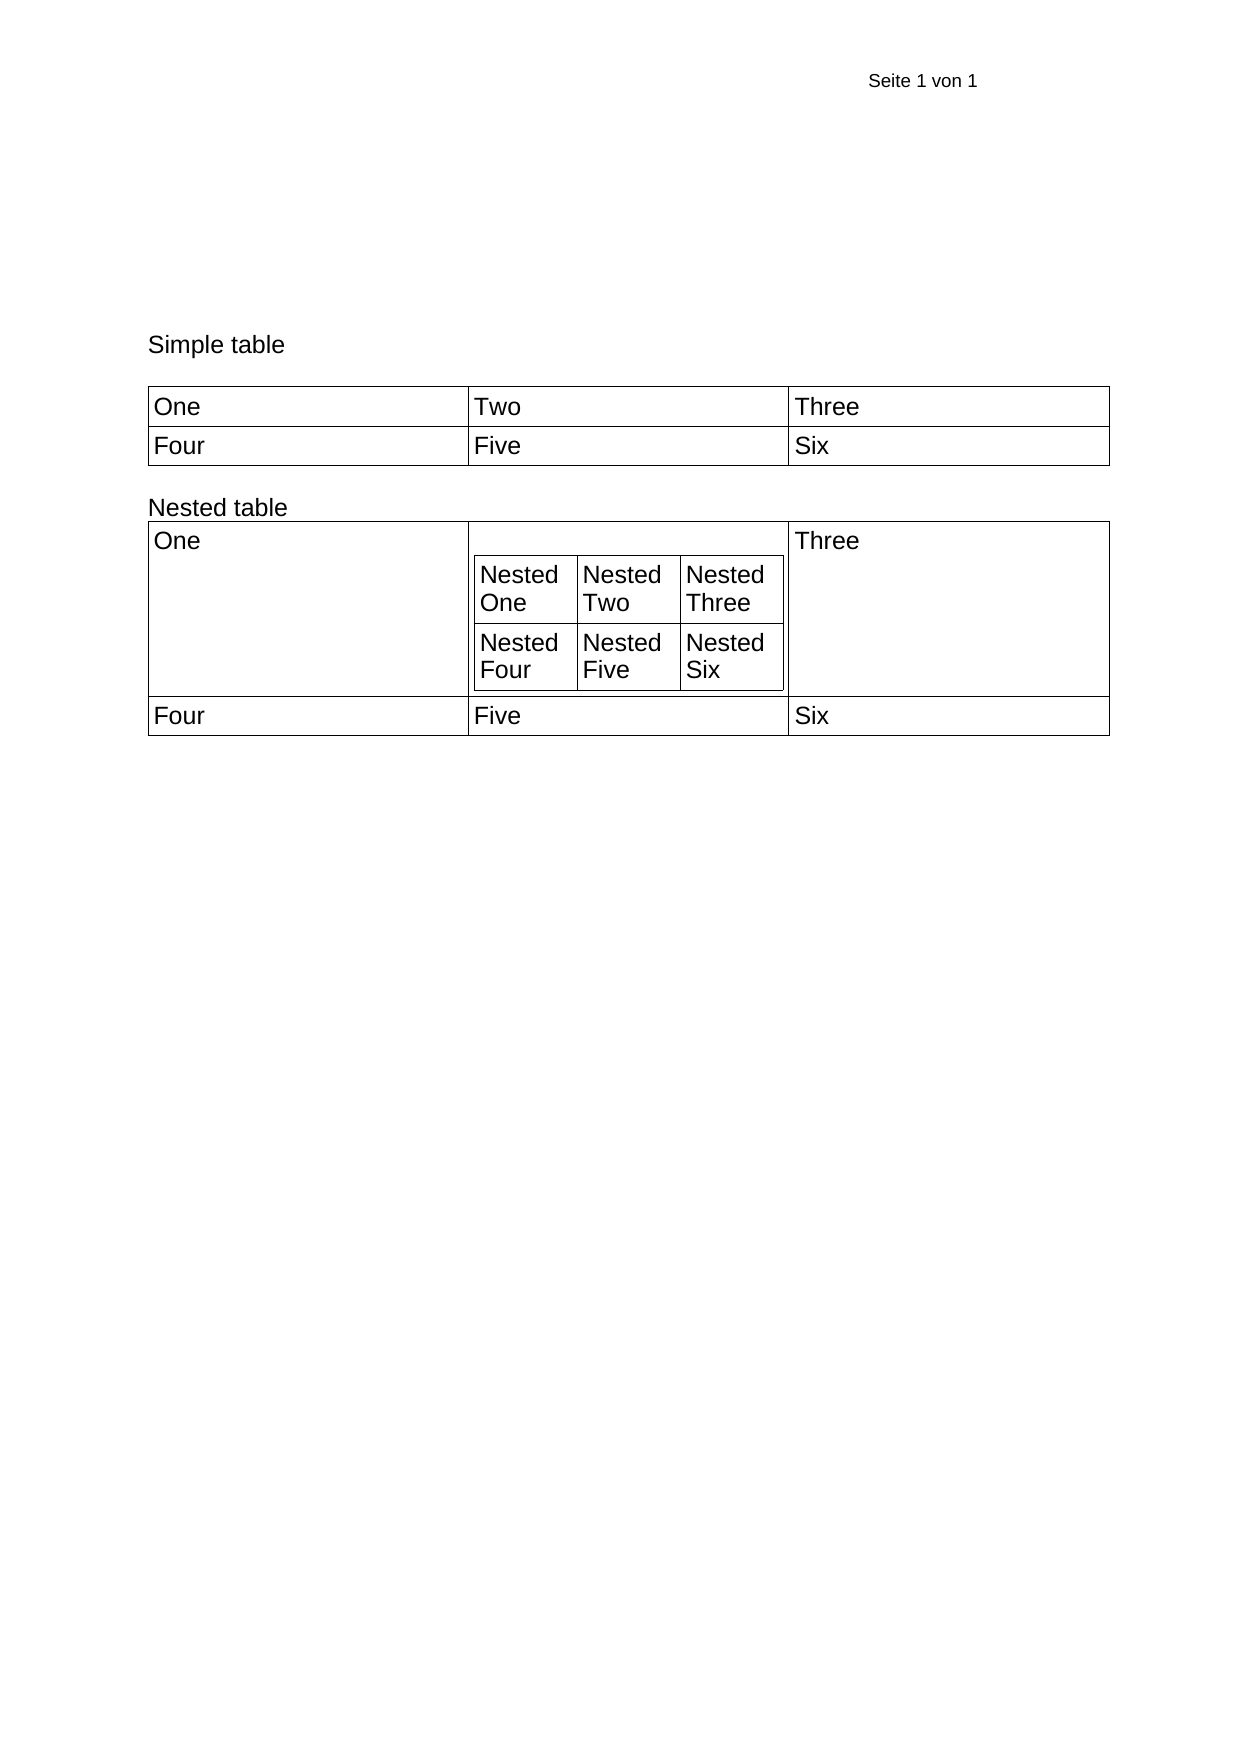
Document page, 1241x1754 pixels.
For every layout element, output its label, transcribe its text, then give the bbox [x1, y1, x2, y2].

table_cell Five [469, 697, 788, 735]
text Nested table [148, 493, 1109, 521]
table_cell Nested Four [475, 624, 577, 690]
table_header Three [789, 522, 1109, 696]
table_header Nested Two [578, 556, 680, 622]
table_cell Five [469, 427, 788, 465]
table_header Three [789, 387, 1109, 426]
table_header One [149, 387, 468, 426]
table_cell Four [149, 697, 468, 735]
table_cell Nested Five [578, 624, 680, 690]
table_header Nested One [475, 556, 577, 622]
table_header Two [469, 387, 788, 426]
table_cell Four [149, 427, 468, 465]
text Simple table [148, 331, 1109, 358]
table_header [469, 522, 788, 696]
table_header One [149, 522, 468, 696]
table_header Nested Three [681, 556, 783, 622]
table_cell Six [789, 427, 1109, 465]
table_cell Nested Six [681, 624, 783, 690]
table_cell Six [789, 697, 1109, 735]
